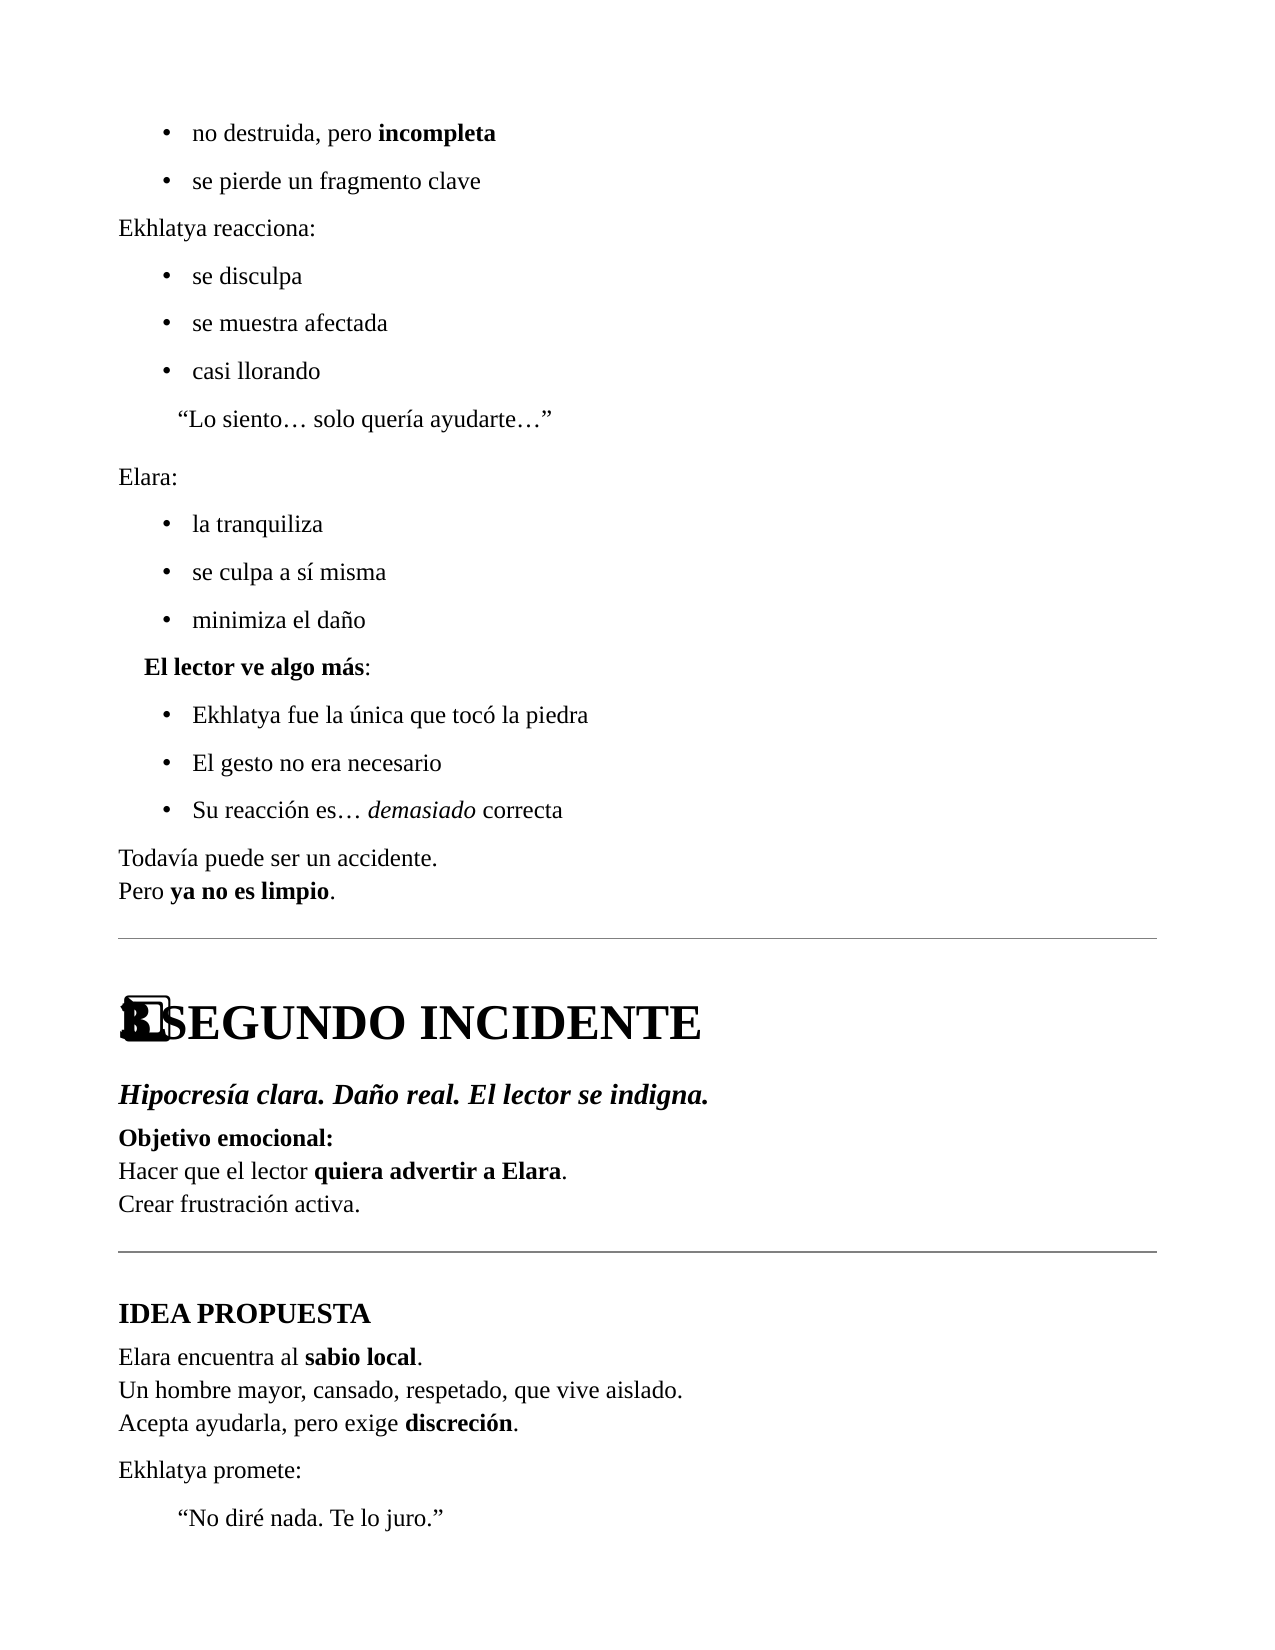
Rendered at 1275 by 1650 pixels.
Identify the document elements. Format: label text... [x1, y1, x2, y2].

list no destruida, pero incompleta [162, 118, 1157, 147]
text “No diré nada. Te lo juro.” [177, 1503, 1098, 1532]
text Elara: [118, 462, 1157, 491]
list El gesto no era necesario [162, 748, 1157, 776]
list se culpa a sí misma [162, 557, 1157, 586]
list se muestra afectada [162, 308, 1157, 337]
text 🔴 El lector ve algo más: [118, 652, 1157, 681]
text Todavía puede ser un accidente. Pero ya no es limpio. [118, 843, 1157, 904]
list casi llorando [162, 356, 1157, 385]
subtitle Hipocresía clara. Daño real. El lector se indigna. [118, 1077, 1157, 1111]
list la tranquiliza [162, 509, 1157, 538]
list se disculpa [162, 261, 1157, 290]
subtitle IDEA PROPUESTA [118, 1296, 1157, 1329]
subtitle 3️⃣ SEGUNDO INCIDENTE [118, 993, 1157, 1050]
text Elara encuentra al sabio local. Un hombre mayor, cansado, respetado, que vive aislado. Acepta ayudarla, pero exige discreción. [118, 1342, 1157, 1437]
text “Lo siento… solo quería ayudarte…” [177, 404, 1098, 432]
text Ekhlatya reacciona: [118, 213, 1157, 242]
text Objetivo emocional: Hacer que el lector quiera advertir a Elara. Crear frustración activa. [118, 1123, 1157, 1218]
list Su reacción es… demasiado correcta [162, 795, 1157, 824]
list minimiza el daño [162, 605, 1157, 633]
list Ekhlatya fue la única que tocó la piedra [162, 700, 1157, 729]
list se pierde un fragmento clave [162, 166, 1157, 194]
text Ekhlatya promete: [118, 1456, 1157, 1484]
